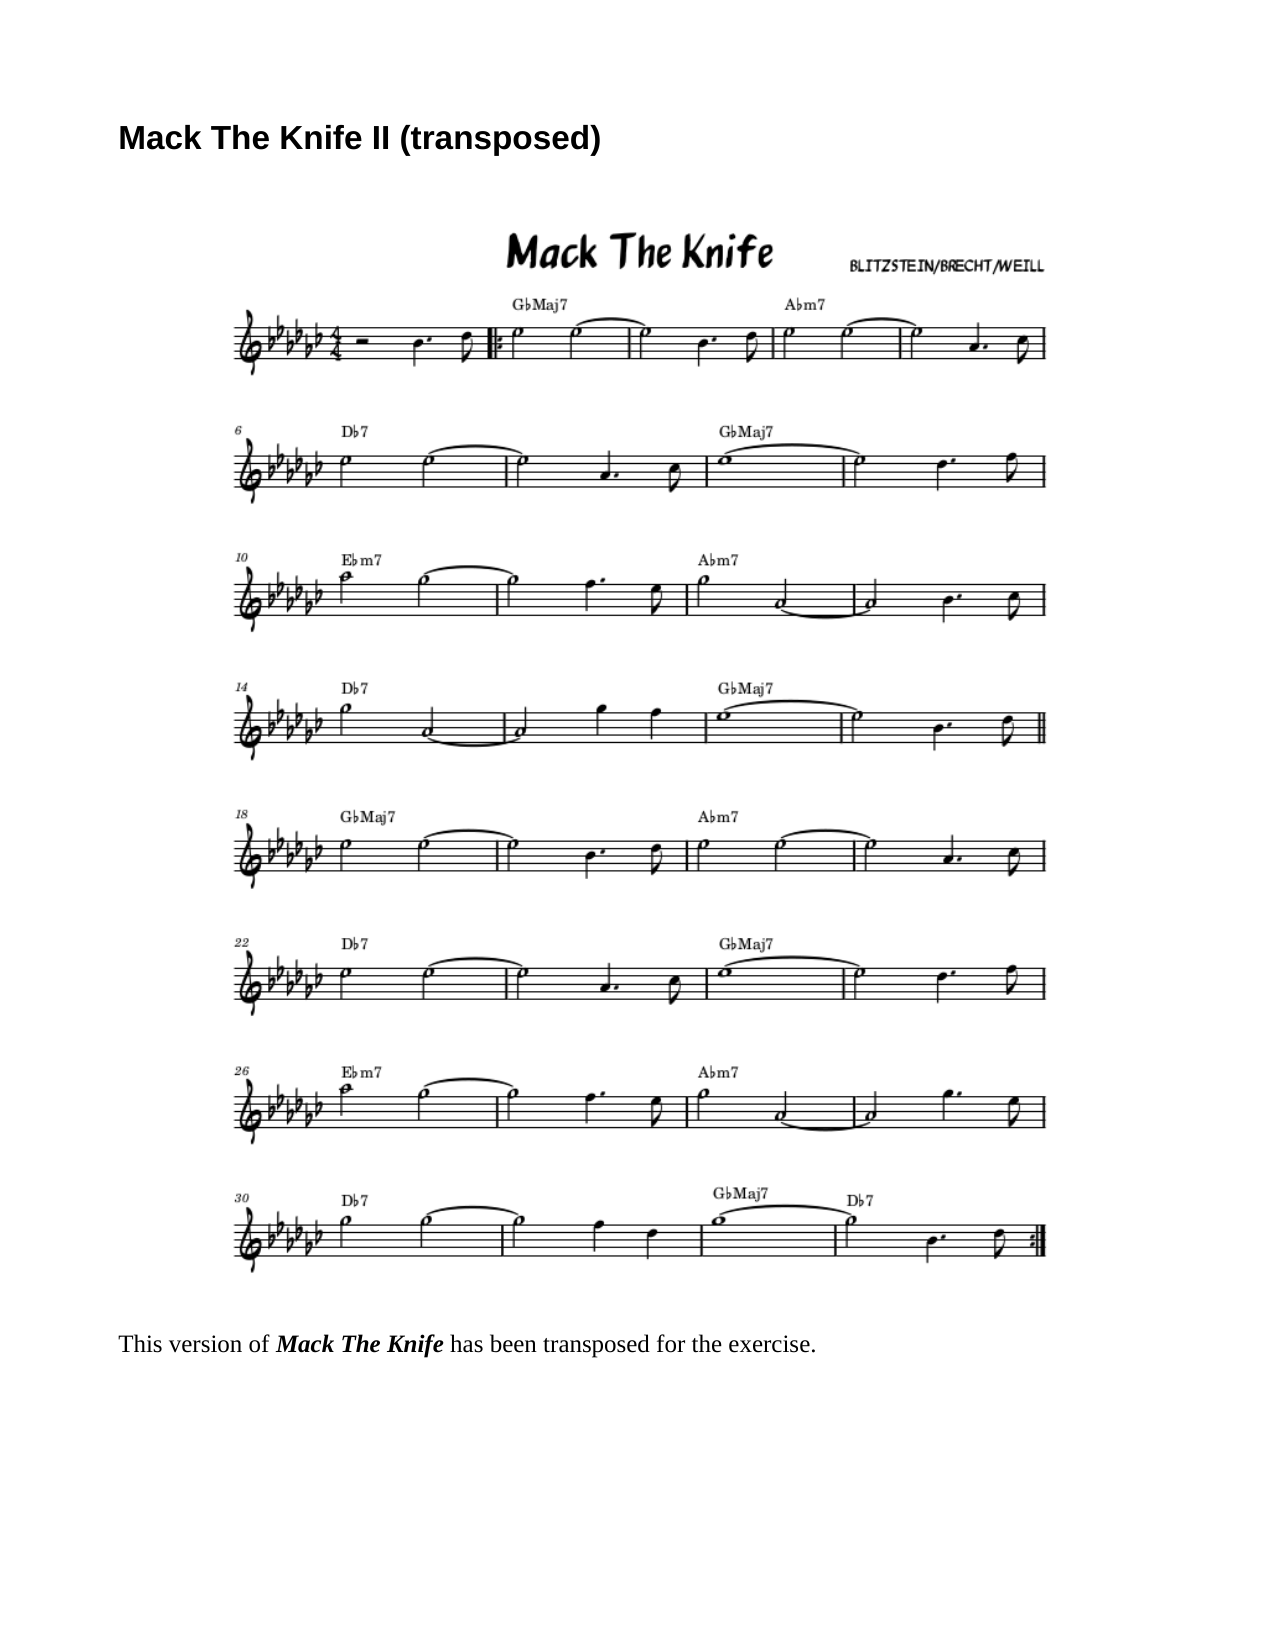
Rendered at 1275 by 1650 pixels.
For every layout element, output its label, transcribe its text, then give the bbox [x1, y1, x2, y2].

picture [178, 169, 1097, 1311]
subtitle Mack The Knife II (transposed) [118, 118, 1157, 157]
text This version of Mack The Knife has been transposed for the exercise. [118, 1329, 1157, 1358]
